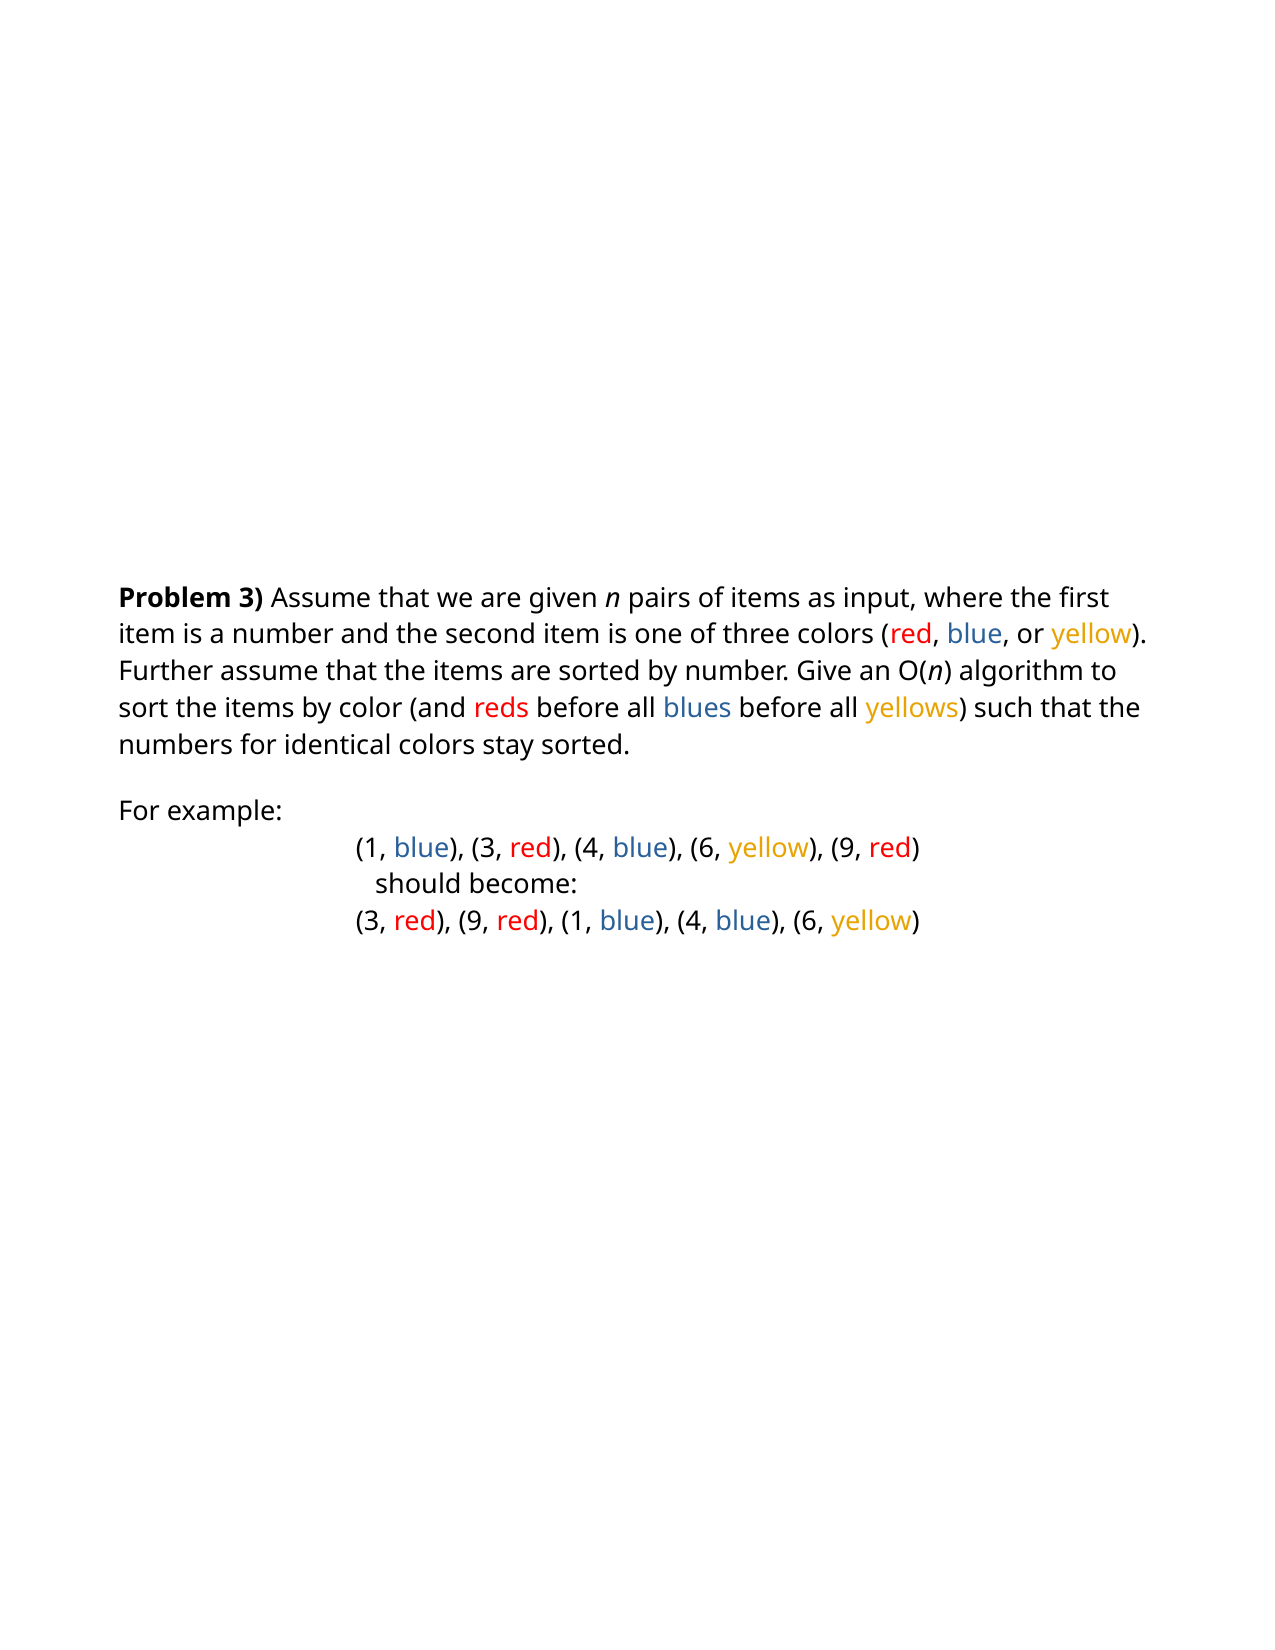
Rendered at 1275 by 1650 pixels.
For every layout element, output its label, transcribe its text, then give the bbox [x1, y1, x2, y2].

text (1, blue), (3, red), (4, blue), (6, yellow), (9, red) [118, 828, 1157, 865]
text For example: [118, 791, 1157, 828]
text Problem 3) Assume that we are given n pairs of items as input, where the first item is a number and the second item is one of three colors (red, blue, or yellow). Further assume that the items are sorted by number. Give an O(n) algorithm to sort the items by color (and reds before all blues before all yellows) such that the numbers for identical colors stay sorted. [118, 578, 1157, 762]
text should become: [118, 865, 1157, 902]
text (3, red), (9, red), (1, blue), (4, blue), (6, yellow) [118, 902, 1157, 939]
